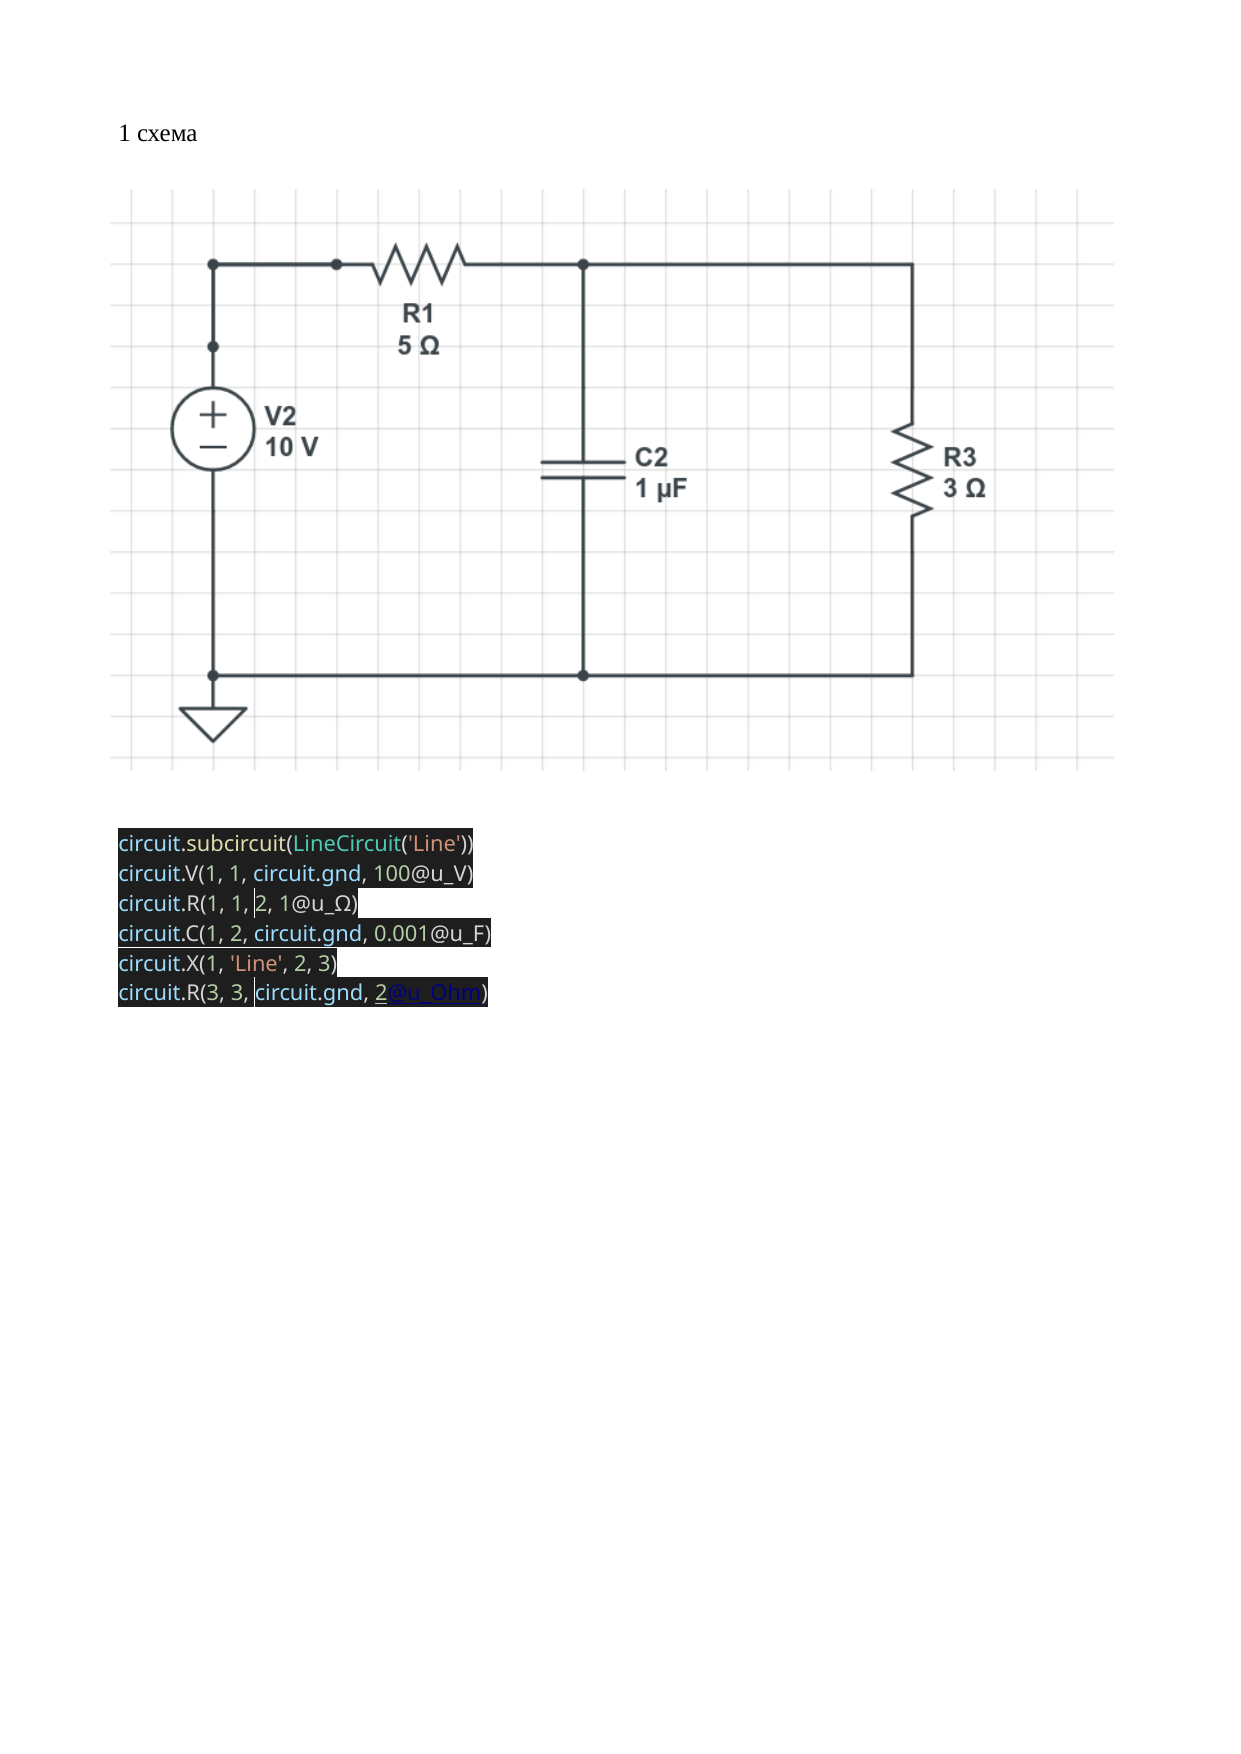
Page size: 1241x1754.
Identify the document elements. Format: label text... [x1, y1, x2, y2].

text circuit.R(1, 1, 2, 1@u_Ω) [118, 888, 1122, 918]
text circuit.X(1, 'Line', 2, 3) [118, 947, 1122, 977]
text circuit.R(3, 3, circuit.gnd, 2@u_Ohm) [118, 977, 1122, 1007]
text 1 схема [118, 118, 1122, 147]
text circuit.C(1, 2, circuit.gnd, 0.001@u_F) [118, 918, 1122, 947]
picture [110, 189, 1115, 771]
text circuit.subcircuit(LineCircuit('Line')) [118, 828, 1122, 858]
text circuit.V(1, 1, circuit.gnd, 100@u_V) [118, 858, 1122, 888]
